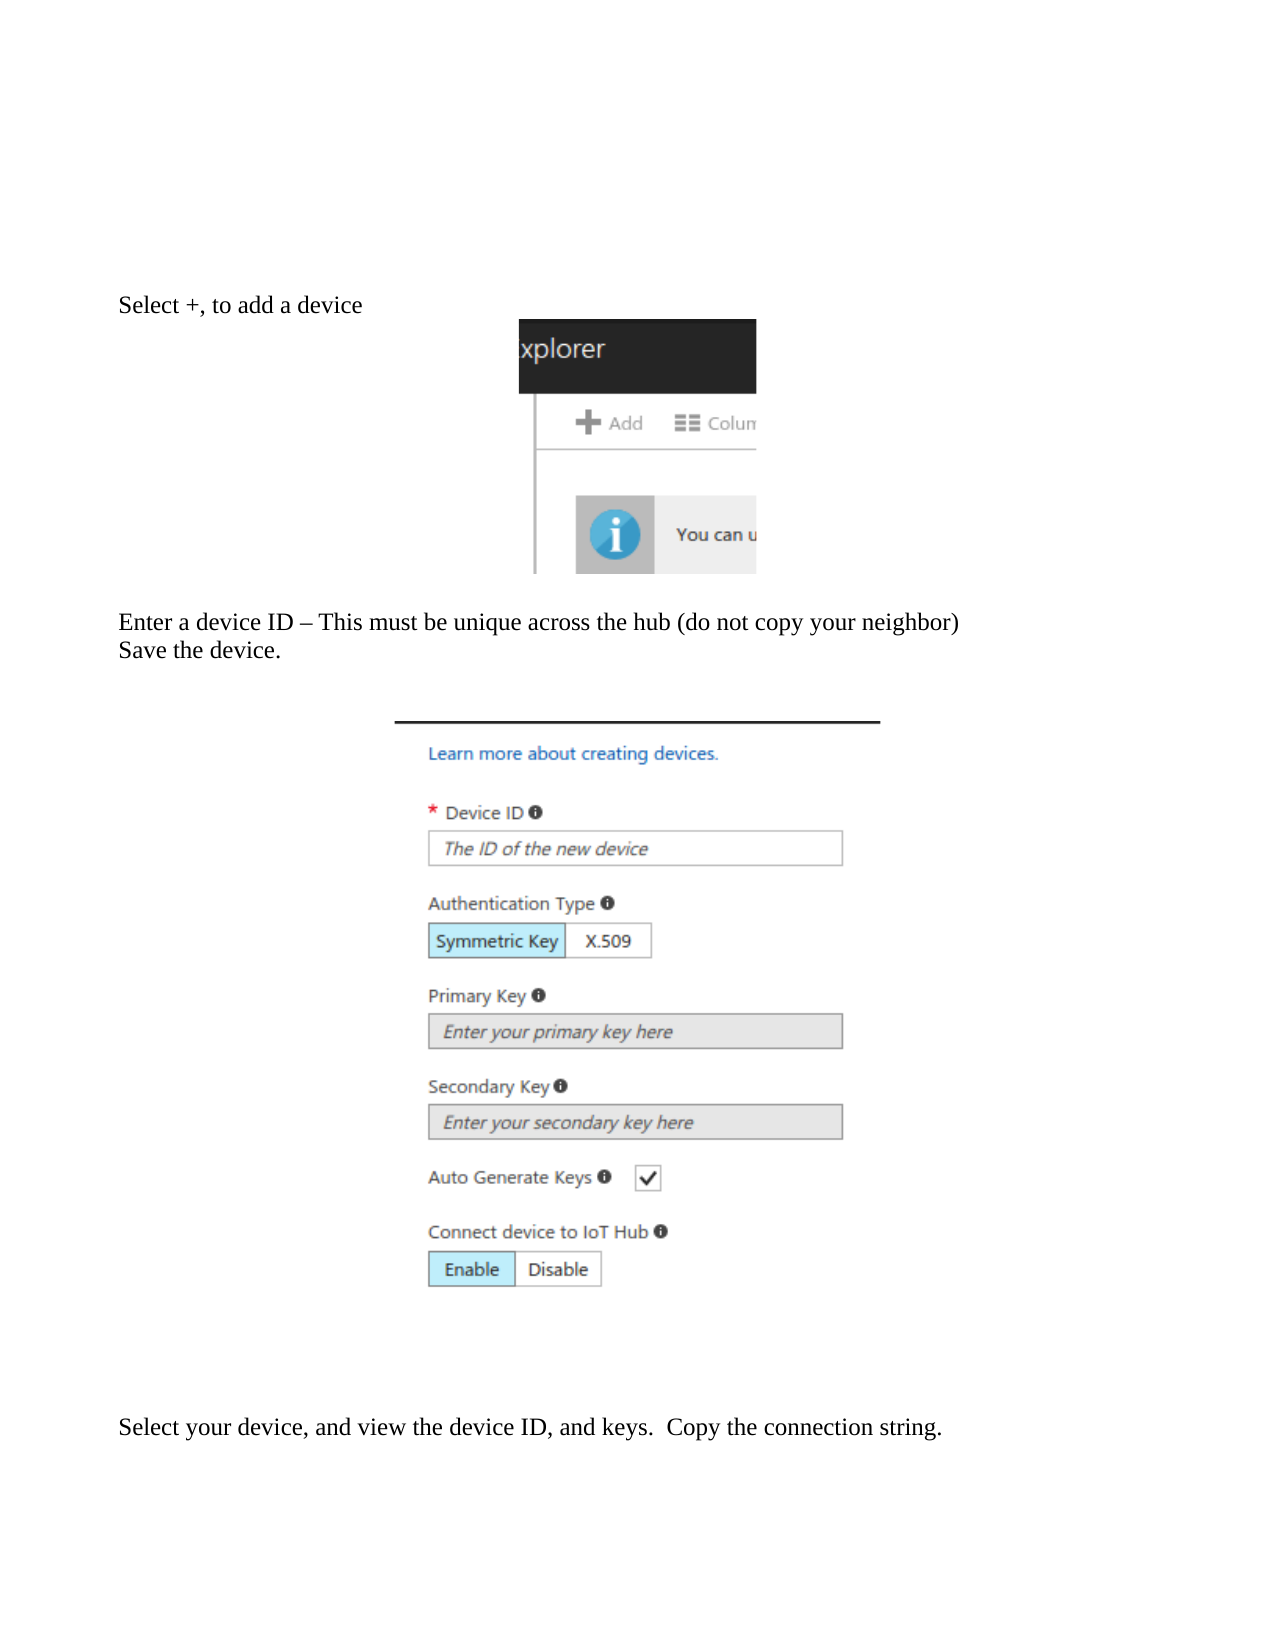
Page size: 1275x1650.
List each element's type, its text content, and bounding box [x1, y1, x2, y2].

text Select your device, and view the device ID, and keys. Copy the connection string. [118, 1412, 1157, 1441]
text Select +, to add a device [118, 291, 1157, 319]
text Enter a device ID – This must be unique across the hub (do not copy your neighbor) [118, 607, 1157, 636]
picture [394, 721, 881, 1338]
picture [518, 319, 757, 574]
text Save the device. [118, 636, 1157, 664]
